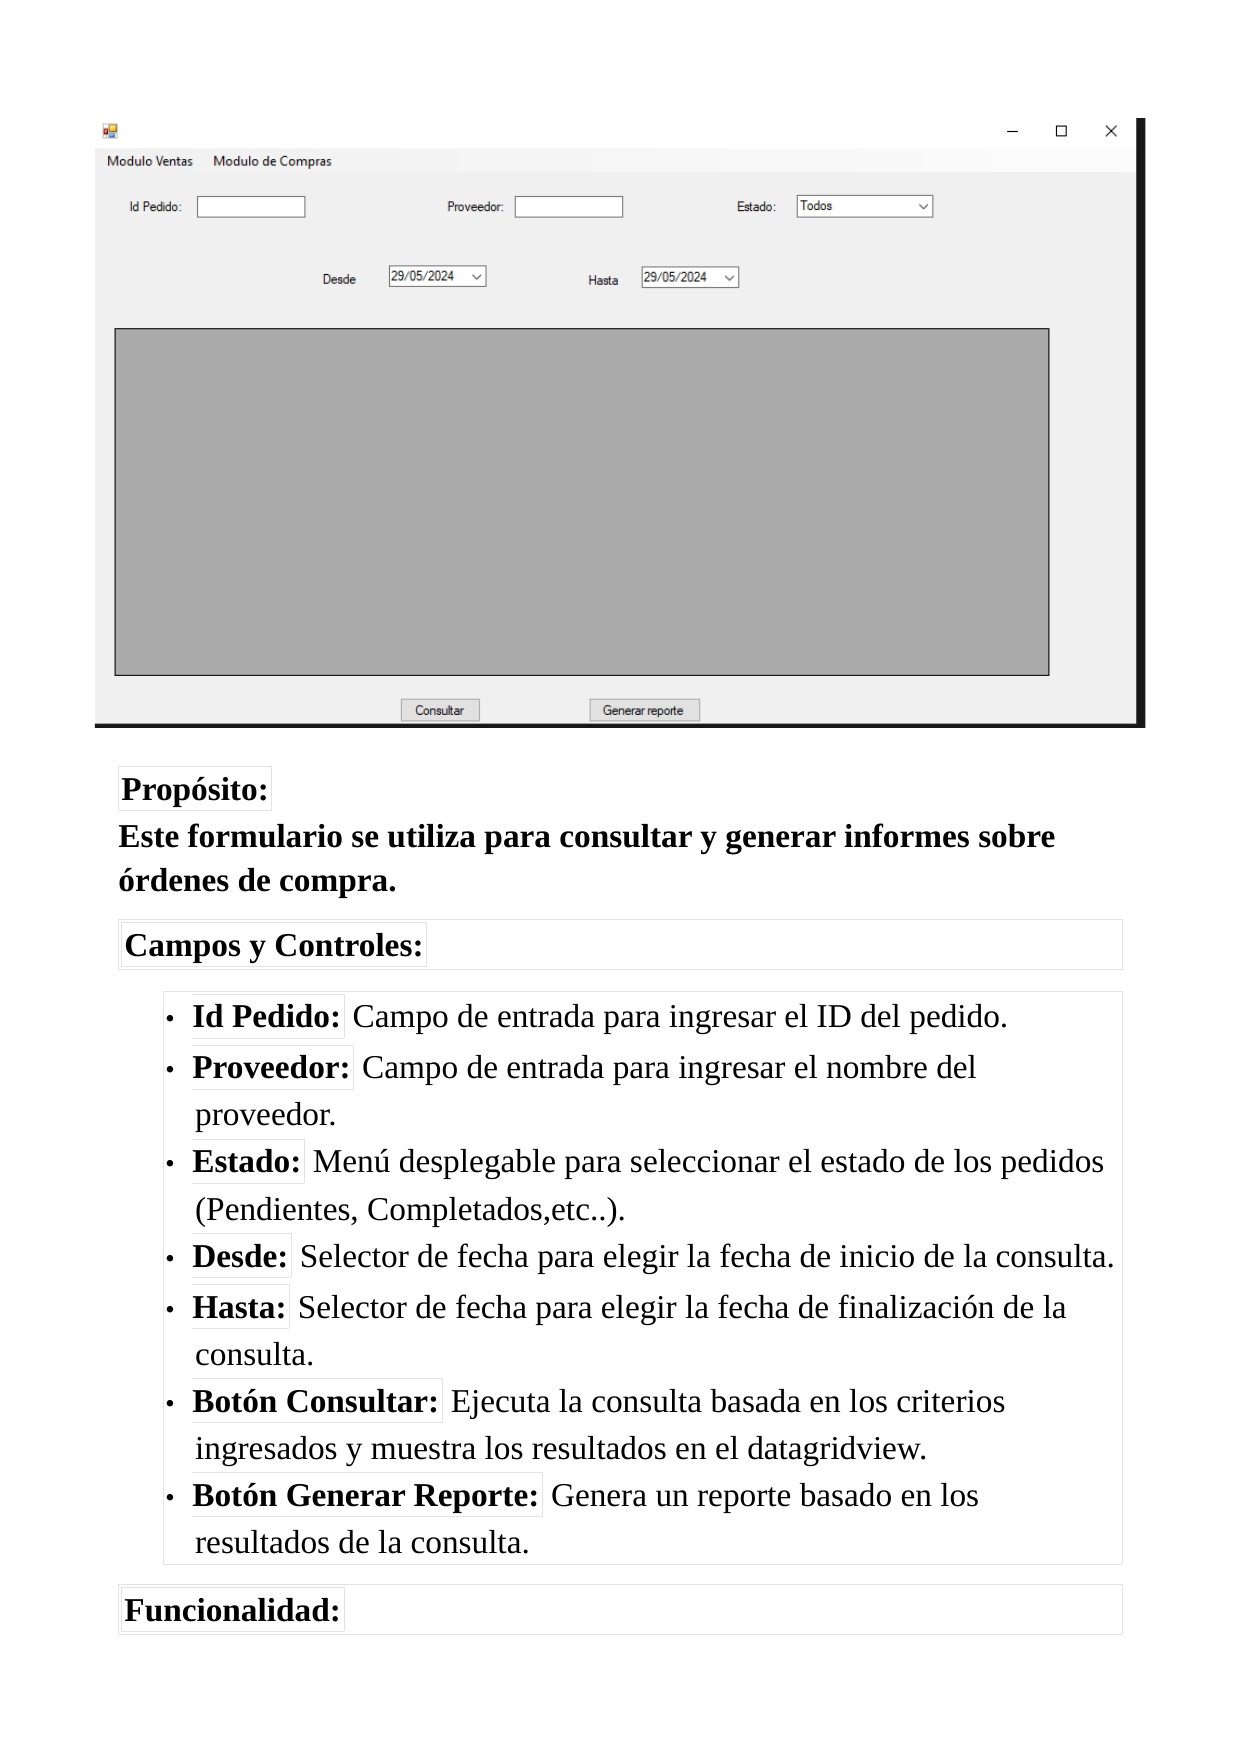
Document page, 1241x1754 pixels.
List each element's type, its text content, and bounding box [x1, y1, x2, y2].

list Botón Consultar: Ejecuta la consulta basada en los criterios ingresados y muestra los resultados en el datagridview. [164, 1375, 1122, 1466]
text Funcionalidad: [119, 1585, 1122, 1634]
list Hasta: Selector de fecha para elegir la fecha de finalización de la consulta. [164, 1281, 1122, 1372]
list Botón Generar Reporte: Genera un reporte basado en los resultados de la consulta. [164, 1469, 1122, 1564]
picture [94, 118, 1146, 728]
text Campos y Controles: [119, 920, 1122, 969]
list Id Pedido: Campo de entrada para ingresar el ID del pedido. [164, 992, 1122, 1038]
list Proveedor: Campo de entrada para ingresar el nombre del proveedor. [164, 1042, 1122, 1133]
text Propósito: Este formulario se utiliza para consultar y generar informes sobre órdenes de compra. [118, 766, 1122, 899]
list Estado: Menú desplegable para seleccionar el estado de los pedidos (Pendientes, Completados,etc..). [164, 1136, 1122, 1227]
list Desde: Selector de fecha para elegir la fecha de inicio de la consulta. [164, 1230, 1122, 1277]
